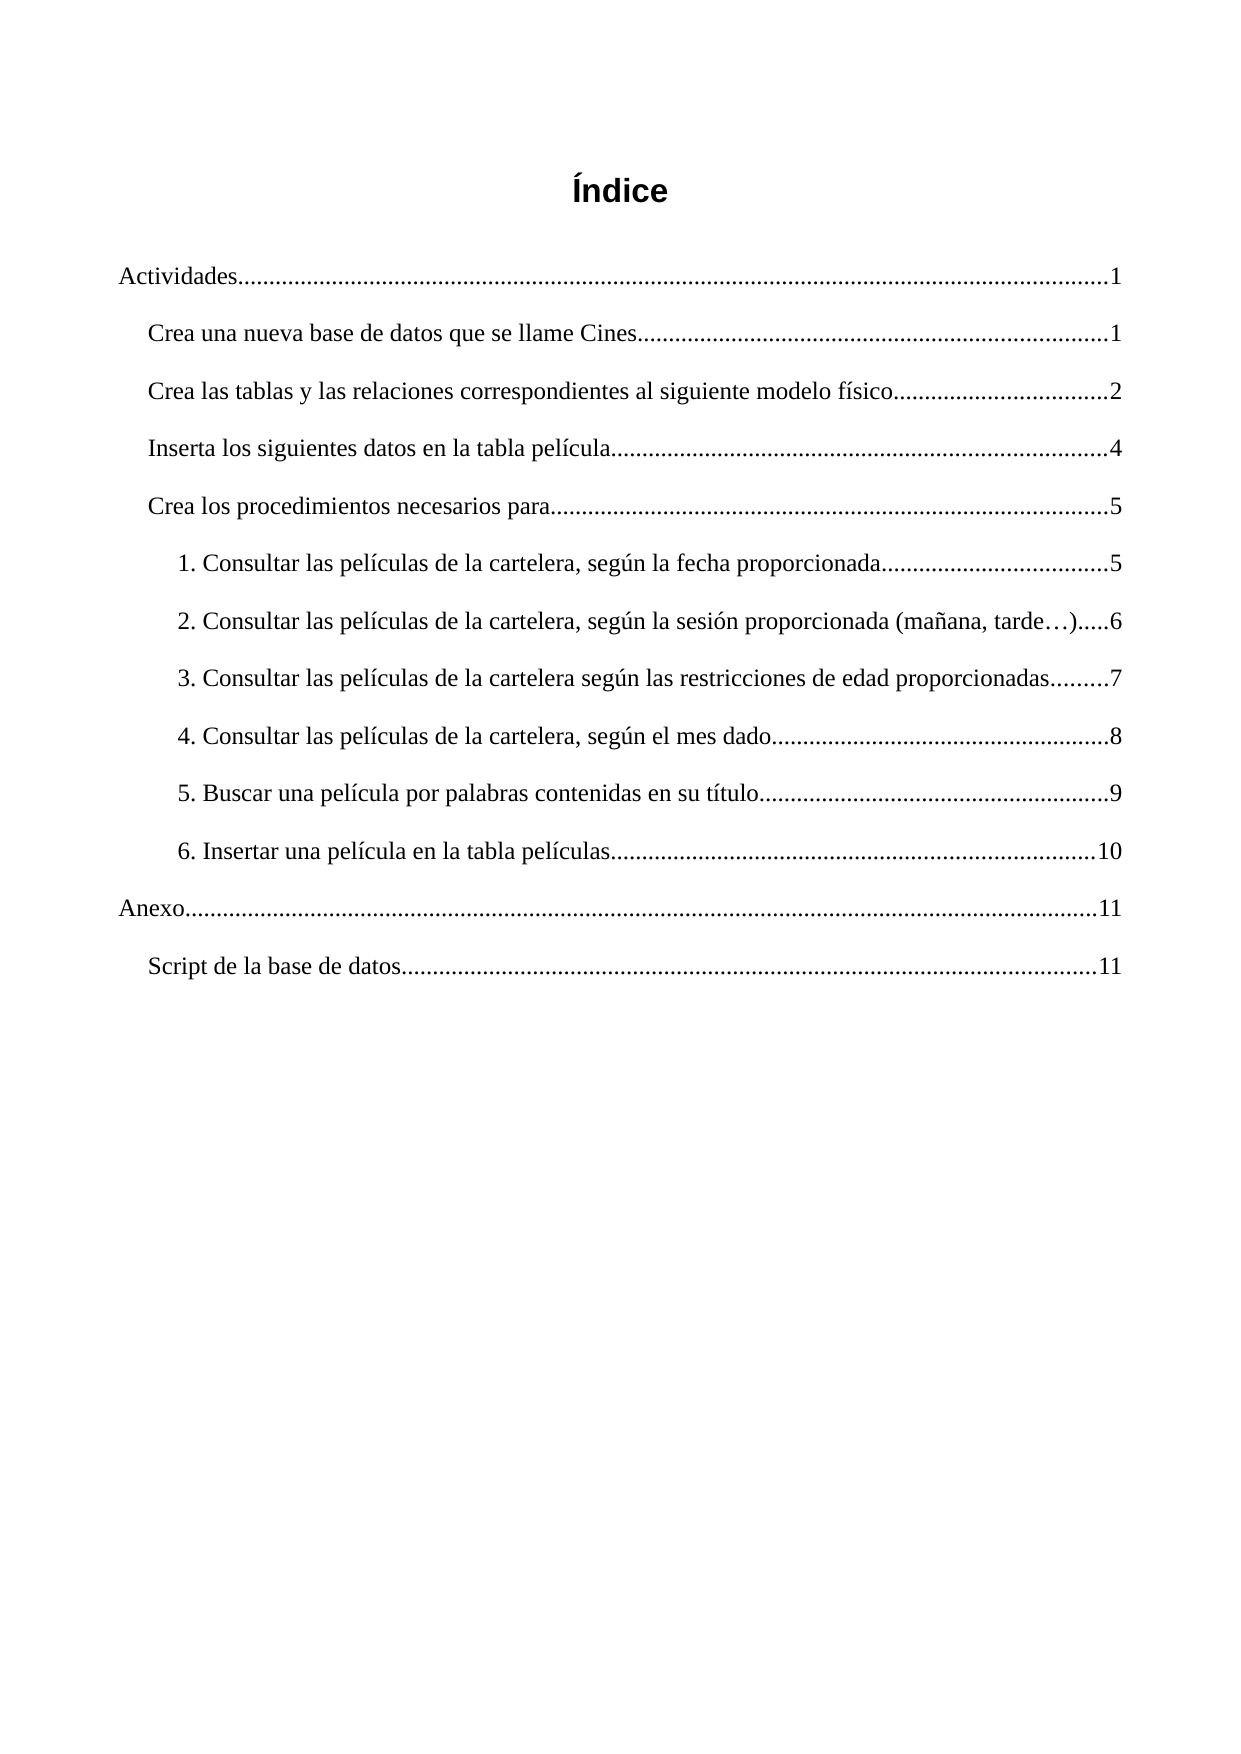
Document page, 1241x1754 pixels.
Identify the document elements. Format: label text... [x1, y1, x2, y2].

text Crea los procedimientos necesarios para 5 [148, 491, 1122, 519]
text 4. Consultar las películas de la cartelera, según el mes dado 8 [177, 721, 1122, 749]
text Script de la base de datos. 11 [148, 951, 1122, 979]
text Anexo 11 [118, 893, 1122, 922]
text 6. Insertar una película en la tabla películas 10 [177, 836, 1122, 864]
text 5. Buscar una película por palabras contenidas en su título 9 [177, 778, 1122, 807]
text Crea las tablas y las relaciones correspondientes al siguiente modelo físico 2 [148, 376, 1122, 404]
text Actividades 1 [118, 261, 1122, 289]
text Inserta los siguientes datos en la tabla película 4 [148, 433, 1122, 462]
subtitle Índice [118, 171, 1122, 210]
text 3. Consultar las películas de la cartelera según las restricciones de edad proporcionadas 7 [177, 663, 1122, 692]
text 2. Consultar las películas de la cartelera, según la sesión proporcionada (mañana, tarde…) 6 [177, 606, 1122, 634]
text 1. Consultar las películas de la cartelera, según la fecha proporcionada 5 [177, 548, 1122, 577]
text Crea una nueva base de datos que se llame Cines 1 [148, 318, 1122, 347]
